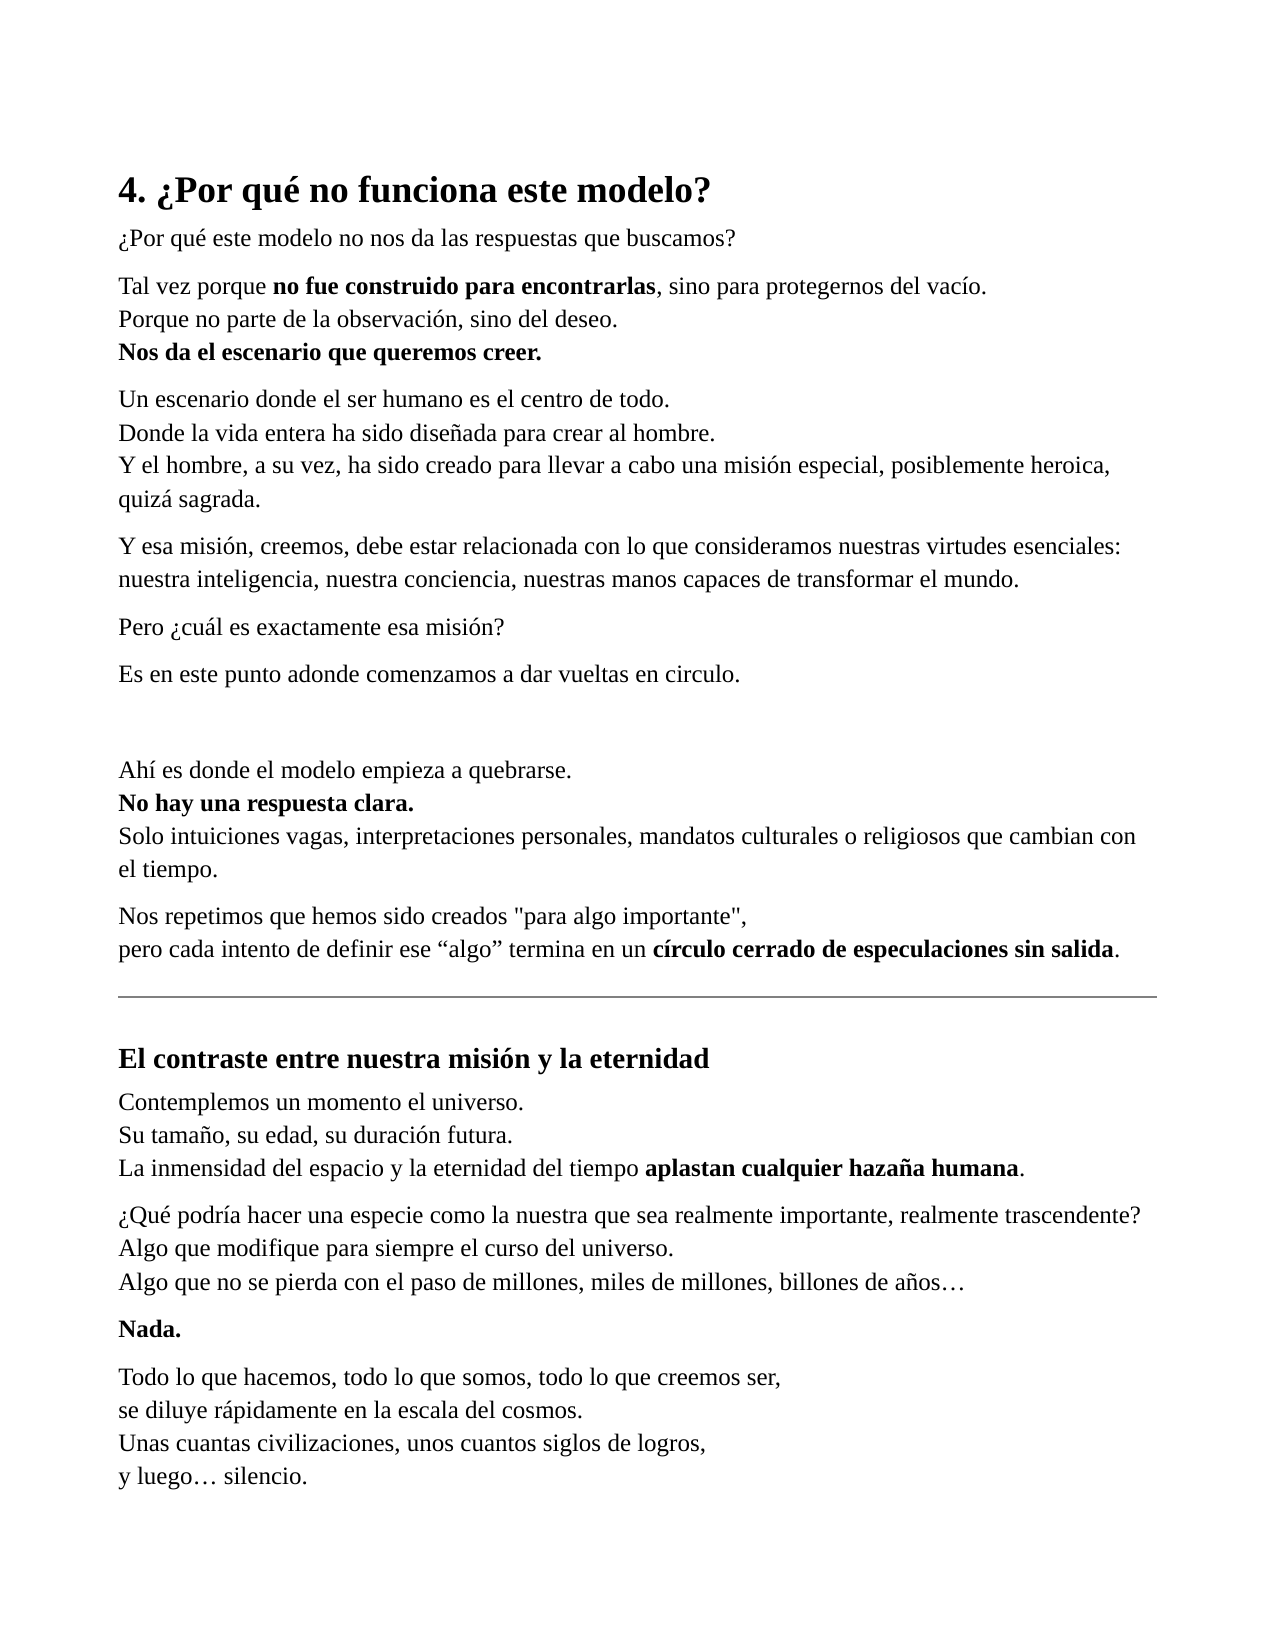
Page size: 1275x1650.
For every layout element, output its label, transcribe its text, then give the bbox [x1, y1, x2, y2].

text ¿Por qué este modelo no nos da las respuestas que buscamos? [118, 223, 1157, 252]
text Todo lo que hacemos, todo lo que somos, todo lo que creemos ser, se diluye rápidamente en la escala del cosmos. Unas cuantas civilizaciones, unos cuantos siglos de logros, y luego… silencio. [118, 1362, 1157, 1489]
subtitle 4. ¿Por qué no funciona este modelo? [118, 168, 1157, 211]
text Un escenario donde el ser humano es el centro de todo. Donde la vida entera ha sido diseñada para crear al hombre. Y el hombre, a su vez, ha sido creado para llevar a cabo una misión especial, posiblemente heroica, quizá sagrada. [118, 384, 1157, 512]
text Pero ¿cuál es exactamente esa misión? [118, 612, 1157, 641]
text Nos repetimos que hemos sido creados "para algo importante", pero cada intento de definir ese “algo” termina en un círculo cerrado de especulaciones sin salida. [118, 901, 1157, 963]
subtitle El contraste entre nuestra misión y la eternidad [118, 1041, 1157, 1074]
text Contemplemos un momento el universo. Su tamaño, su edad, su duración futura. La inmensidad del espacio y la eternidad del tiempo aplastan cualquier hazaña humana. [118, 1087, 1157, 1182]
text Ahí es donde el modelo empieza a quebrarse. No hay una respuesta clara. Solo intuiciones vagas, interpretaciones personales, mandatos culturales o religiosos que cambian con el tiempo. [118, 755, 1157, 882]
text Nada. [118, 1314, 1157, 1343]
text Y esa misión, creemos, debe estar relacionada con lo que consideramos nuestras virtudes esenciales: nuestra inteligencia, nuestra conciencia, nuestras manos capaces de transformar el mundo. [118, 531, 1157, 593]
text ¿Qué podría hacer una especie como la nuestra que sea realmente importante, realmente trascendente? Algo que modifique para siempre el curso del universo. Algo que no se pierda con el paso de millones, miles de millones, billones de años… [118, 1201, 1157, 1295]
text Es en este punto adonde comenzamos a dar vueltas en circulo. [118, 659, 1157, 688]
text Tal vez porque no fue construido para encontrarlas, sino para protegernos del vacío. Porque no parte de la observación, sino del deseo. Nos da el escenario que queremos creer. [118, 271, 1157, 366]
